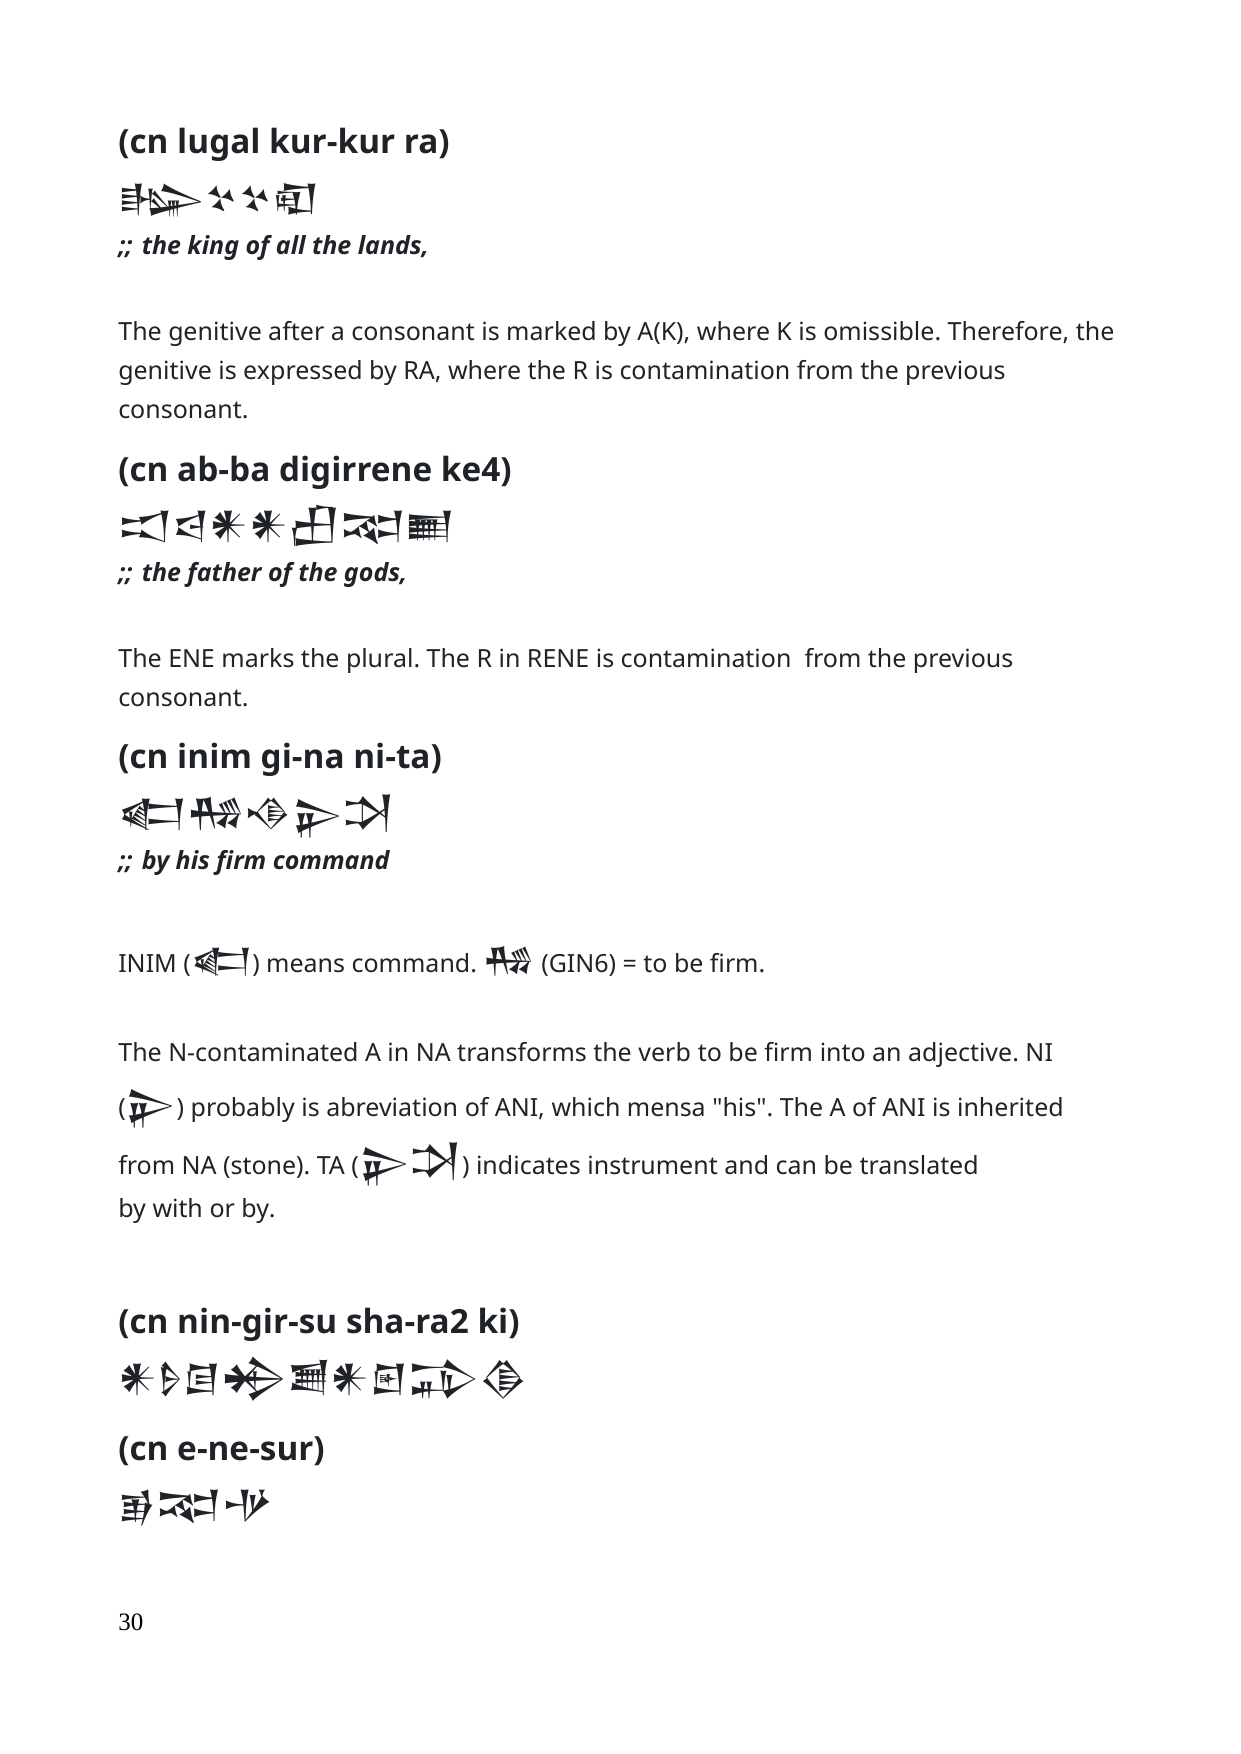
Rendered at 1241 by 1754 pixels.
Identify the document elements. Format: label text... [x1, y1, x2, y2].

text The genitive after a consonant is marked by A(K), where K is omissible. Therefore, the genitive is expressed by RA, where the R is contamination from the previous consonant. [118, 313, 1122, 426]
text (cn nin-gir-su sha-ra2 ki) 𒀭𒊩𒌆𒄈𒋢𒀭𒇋𒁉𒆠 [118, 1298, 1122, 1402]
text (cn inim gi-na ni-ta) 𒅗𒄀𒈾𒉌𒋫 ;; by his firm command [118, 733, 1122, 877]
text (cn e-ne-sur) 𒂊𒉈𒋩 [118, 1424, 1122, 1529]
text INIM (𒅗) means command. 𒄀 (GIN6) = to be firm. [118, 896, 1122, 1016]
text The ENE marks the plural. The R in RENE is contamination from the previous consonant. [118, 640, 1122, 714]
text (cn lugal kur-kur ra) 𒈗𒆳𒆳𒊏 ;; the king of all the lands, [118, 118, 1122, 294]
text The N-contaminated A in NA transforms the verb to be firm into an adjective. NI (𒉌) probably is abreviation of ANI, which mensa "his". The A of ANI is inherited from NA (stone). TA (𒉌𒋫) indicates instrument and can be translated by with or by. [118, 1034, 1122, 1225]
text (cn ab-ba digirrene ke4) 𒀊𒁀𒀭𒀭𒌷𒉈𒆤 ;; the father of the gods, [118, 445, 1122, 622]
